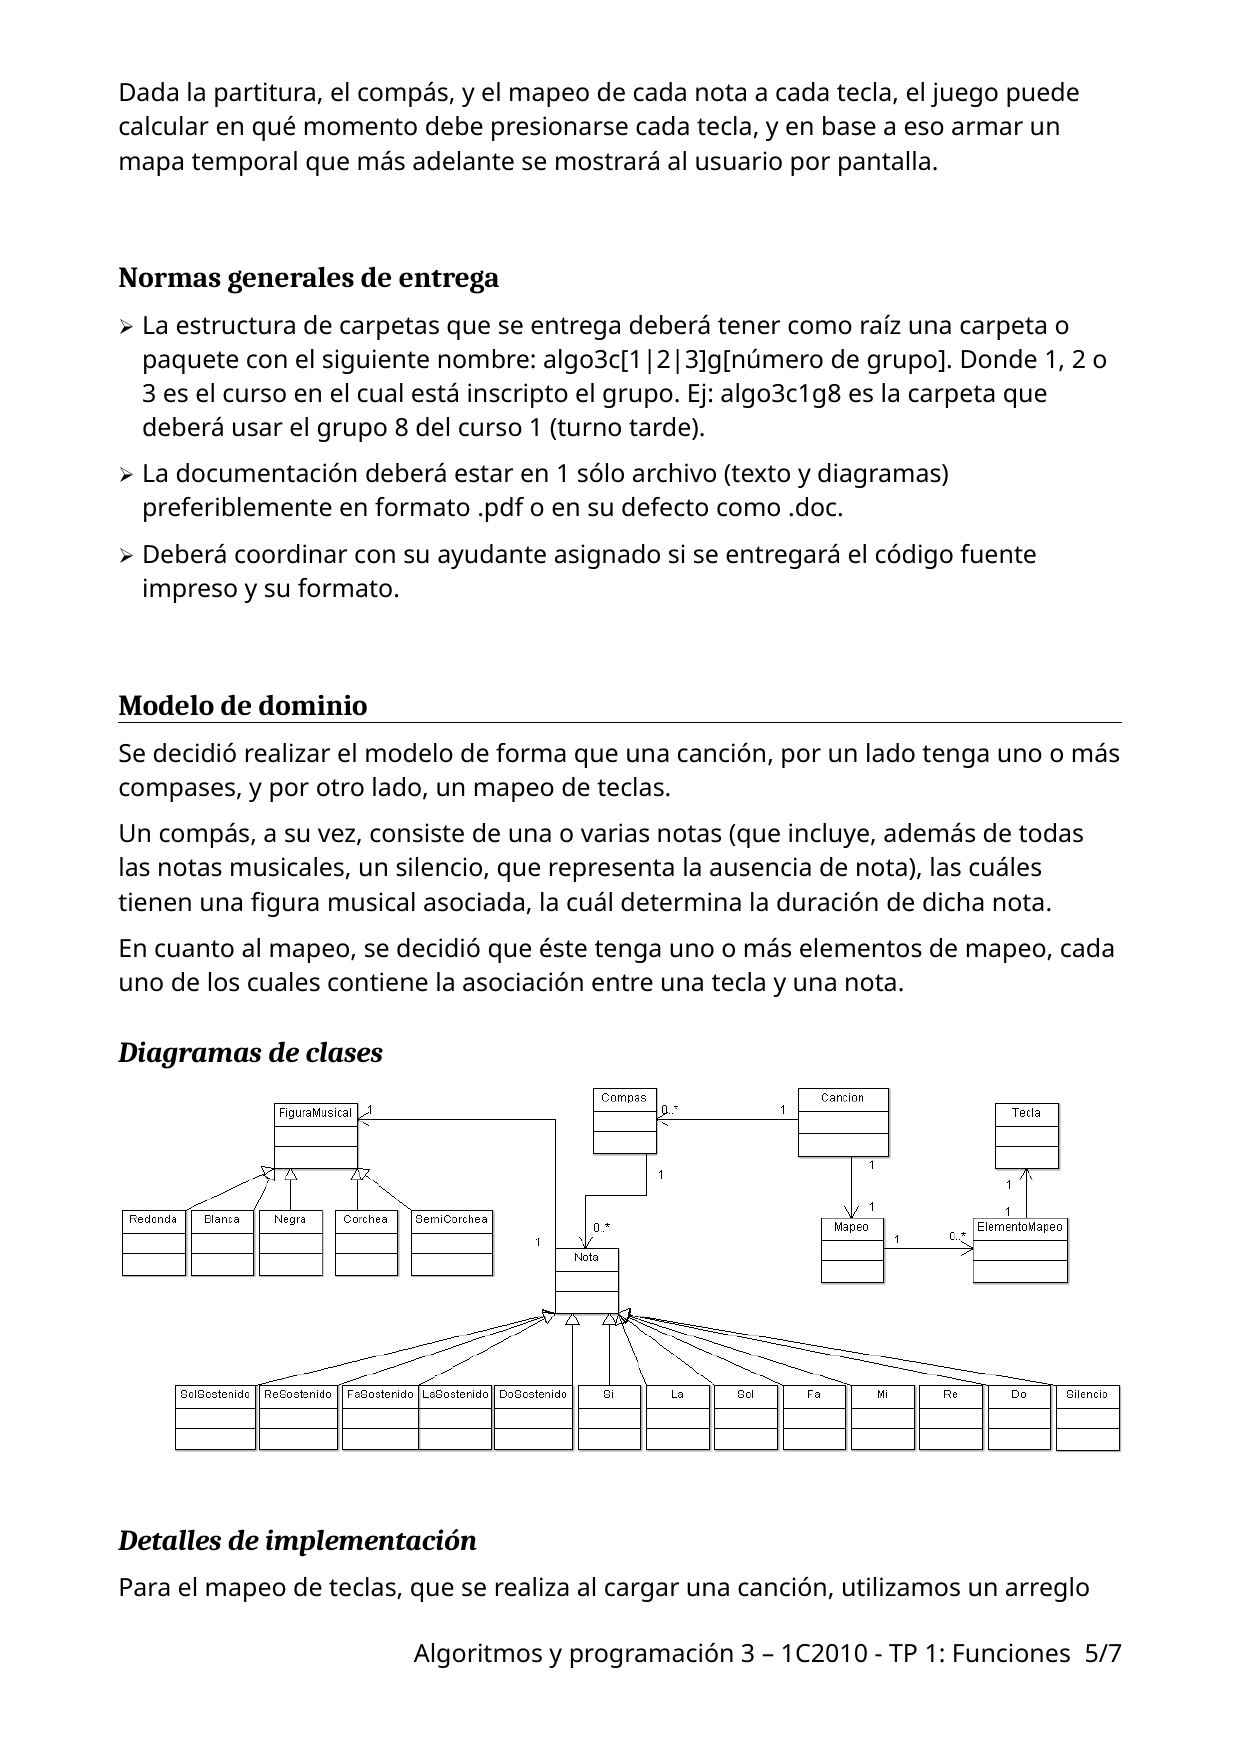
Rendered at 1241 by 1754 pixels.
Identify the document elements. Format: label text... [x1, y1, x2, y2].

text En cuanto al mapeo, se decidió que éste tenga uno o más elementos de mapeo, cada uno de los cuales contiene la asociación entre una tecla y una nota. [118, 931, 1122, 999]
list Deberá coordinar con su ayudante asignado si se entregará el código fuente impreso y su formato. [118, 537, 1122, 605]
subtitle Modelo de dominio [118, 689, 1122, 722]
list La estructura de carpetas que se entrega deberá tener como raíz una carpeta o paquete con el siguiente nombre: algo3c[1|2|3]g[número de grupo]. Donde 1, 2 o 3 es el curso en el cual está inscripto el grupo. Ej: algo3c1g8 es la carpeta que deberá usar el grupo 8 del curso 1 (turno tarde). [118, 307, 1122, 443]
text Para el mapeo de teclas, que se realiza al cargar una canción, utilizamos un arreglo [118, 1570, 1122, 1604]
subtitle Normas generales de entrega [118, 261, 1122, 295]
picture [118, 1082, 1122, 1453]
subtitle Diagramas de clases [118, 1036, 1122, 1070]
subtitle Detalles de implementación [118, 1524, 1122, 1557]
text Un compás, a su vez, consiste de una o varias notas (que incluye, además de todas las notas musicales, un silencio, que representa la ausencia de nota), las cuáles tienen una figura musical asociada, la cuál determina la duración de dicha nota. [118, 816, 1122, 918]
text Dada la partitura, el compás, y el mapeo de cada nota a cada tecla, el juego puede calcular en qué momento debe presionarse cada tecla, y en base a eso armar un mapa temporal que más adelante se mostrará al usuario por pantalla. [118, 75, 1122, 177]
list La documentación deberá estar en 1 sólo archivo (texto y diagramas) preferiblemente en formato .pdf o en su defecto como .doc. [118, 456, 1122, 524]
text Se decidió realizar el modelo de forma que una canción, por un lado tenga uno o más compases, y por otro lado, un mapeo de teclas. [118, 735, 1122, 803]
